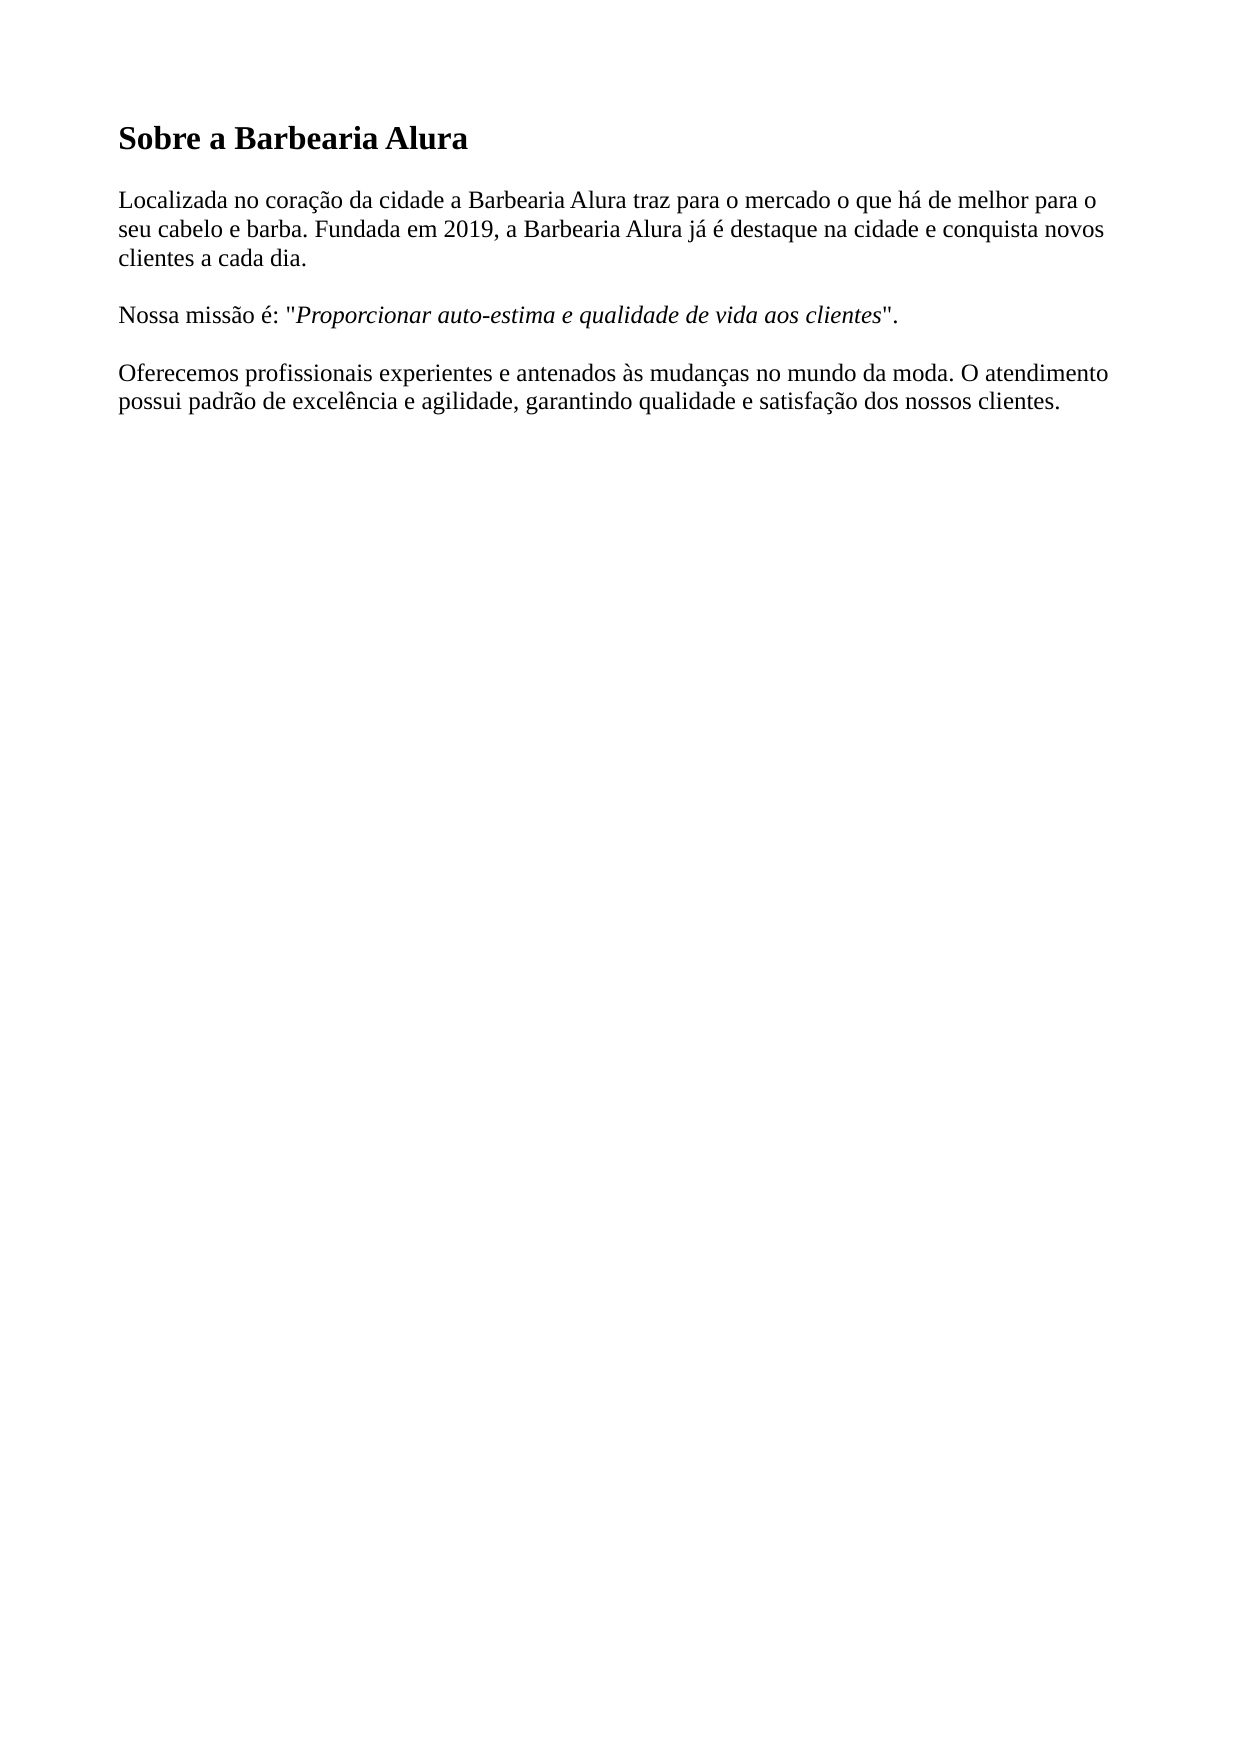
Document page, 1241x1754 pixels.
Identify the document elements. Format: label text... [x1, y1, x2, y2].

text Sobre a Barbearia Alura [118, 118, 1122, 156]
text Localizada no coração da cidade a Barbearia Alura traz para o mercado o que há de melhor para o seu cabelo e barba. Fundada em 2019, a Barbearia Alura já é destaque na cidade e conquista novos clientes a cada dia. [118, 185, 1122, 271]
text Nossa missão é: "Proporcionar auto-estima e qualidade de vida aos clientes". [118, 300, 1122, 329]
text Oferecemos profissionais experientes e antenados às mudanças no mundo da moda. O atendimento possui padrão de excelência e agilidade, garantindo qualidade e satisfação dos nossos clientes. [118, 358, 1122, 415]
